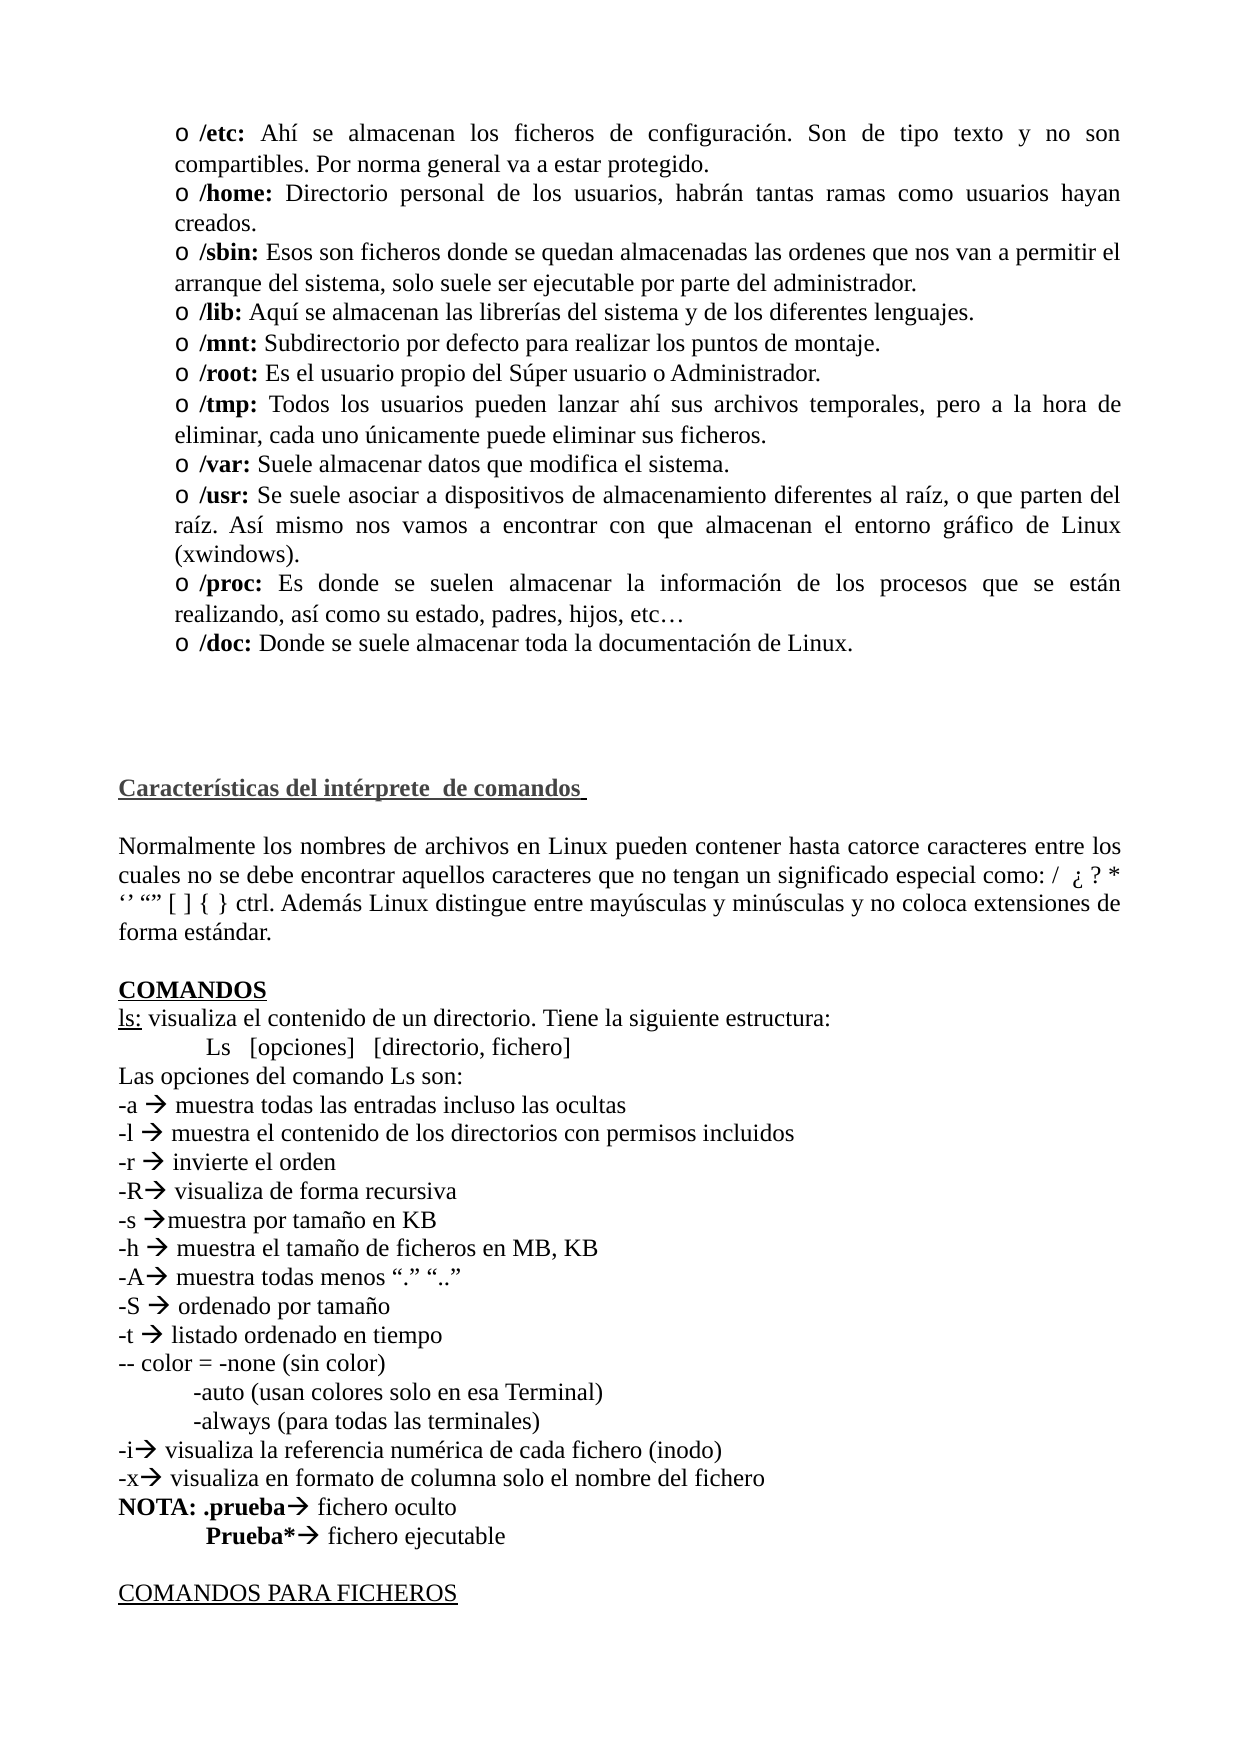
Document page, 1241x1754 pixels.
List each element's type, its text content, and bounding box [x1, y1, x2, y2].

text -l à muestra el contenido de los directorios con permisos incluidos [118, 1118, 1122, 1147]
text ls: visualiza el contenido de un directorio. Tiene la siguiente estructura: [118, 1003, 1122, 1032]
list /usr: Se suele asociar a dispositivos de almacenamiento diferentes al raíz, o que parten del raíz. Así mismo nos vamos a encontrar con que almacenan el entorno gráfico de Linux (xwindows). [174, 480, 1122, 568]
list /var: Suele almacenar datos que modifica el sistema. [174, 449, 1122, 480]
text COMANDOS [118, 975, 1122, 1003]
text -always (para todas las terminales) [118, 1406, 1122, 1435]
text -s àmuestra por tamaño en KB [118, 1205, 1122, 1233]
text -a à muestra todas las entradas incluso las ocultas [118, 1090, 1122, 1118]
list /root: Es el usuario propio del Súper usuario o Administrador. [174, 358, 1122, 389]
text COMANDOS PARA FICHEROS [118, 1578, 1122, 1607]
list /home: Directorio personal de los usuarios, habrán tantas ramas como usuarios hayan creados. [174, 178, 1122, 237]
text -S à ordenado por tamaño [118, 1291, 1122, 1320]
text Ls [opciones] [directorio, fichero] [118, 1032, 1122, 1061]
text -- color = -none (sin color) [118, 1348, 1122, 1377]
list /lib: Aquí se almacenan las librerías del sistema y de los diferentes lenguajes. [174, 297, 1122, 328]
list /doc: Donde se suele almacenar toda la documentación de Linux. [174, 628, 1122, 658]
text -t à listado ordenado en tiempo [118, 1320, 1122, 1348]
text -auto (usan colores solo en esa Terminal) [118, 1377, 1122, 1406]
list /tmp: Todos los usuarios pueden lanzar ahí sus archivos temporales, pero a la hora de eliminar, cada uno únicamente puede eliminar sus ficheros. [174, 389, 1122, 449]
text -h à muestra el tamaño de ficheros en MB, KB [118, 1233, 1122, 1262]
text -r à invierte el orden [118, 1147, 1122, 1176]
text Las opciones del comando Ls son: [118, 1061, 1122, 1090]
text Características del intérprete de comandos [118, 773, 1122, 802]
text Normalmente los nombres de archivos en Linux pueden contener hasta catorce caracteres entre los cuales no se debe encontrar aquellos caracteres que no tengan un significado especial como: / ¿ ? * ‘’ “” [ ] { } ctrl. Además Linux distingue entre mayúsculas y minúsculas y no coloca extensiones de forma estándar. [118, 831, 1122, 946]
text Prueba*à fichero ejecutable [118, 1521, 1122, 1550]
list /sbin: Esos son ficheros donde se quedan almacenadas las ordenes que nos van a permitir el arranque del sistema, solo suele ser ejecutable por parte del administrador. [174, 237, 1122, 297]
text -ià visualiza la referencia numérica de cada fichero (inodo) [118, 1435, 1122, 1463]
list /mnt: Subdirectorio por defecto para realizar los puntos de montaje. [174, 328, 1122, 358]
text NOTA: .pruebaà fichero oculto [118, 1492, 1122, 1521]
list /proc: Es donde se suelen almacenar la información de los procesos que se están realizando, así como su estado, padres, hijos, etc… [174, 568, 1122, 628]
list /etc: Ahí se almacenan los ficheros de configuración. Son de tipo texto y no son compartibles. Por norma general va a estar protegido. [174, 118, 1122, 178]
text -Aà muestra todas menos “.” “..” [118, 1262, 1122, 1291]
text -Rà visualiza de forma recursiva [118, 1176, 1122, 1205]
text -xà visualiza en formato de columna solo el nombre del fichero [118, 1463, 1122, 1492]
